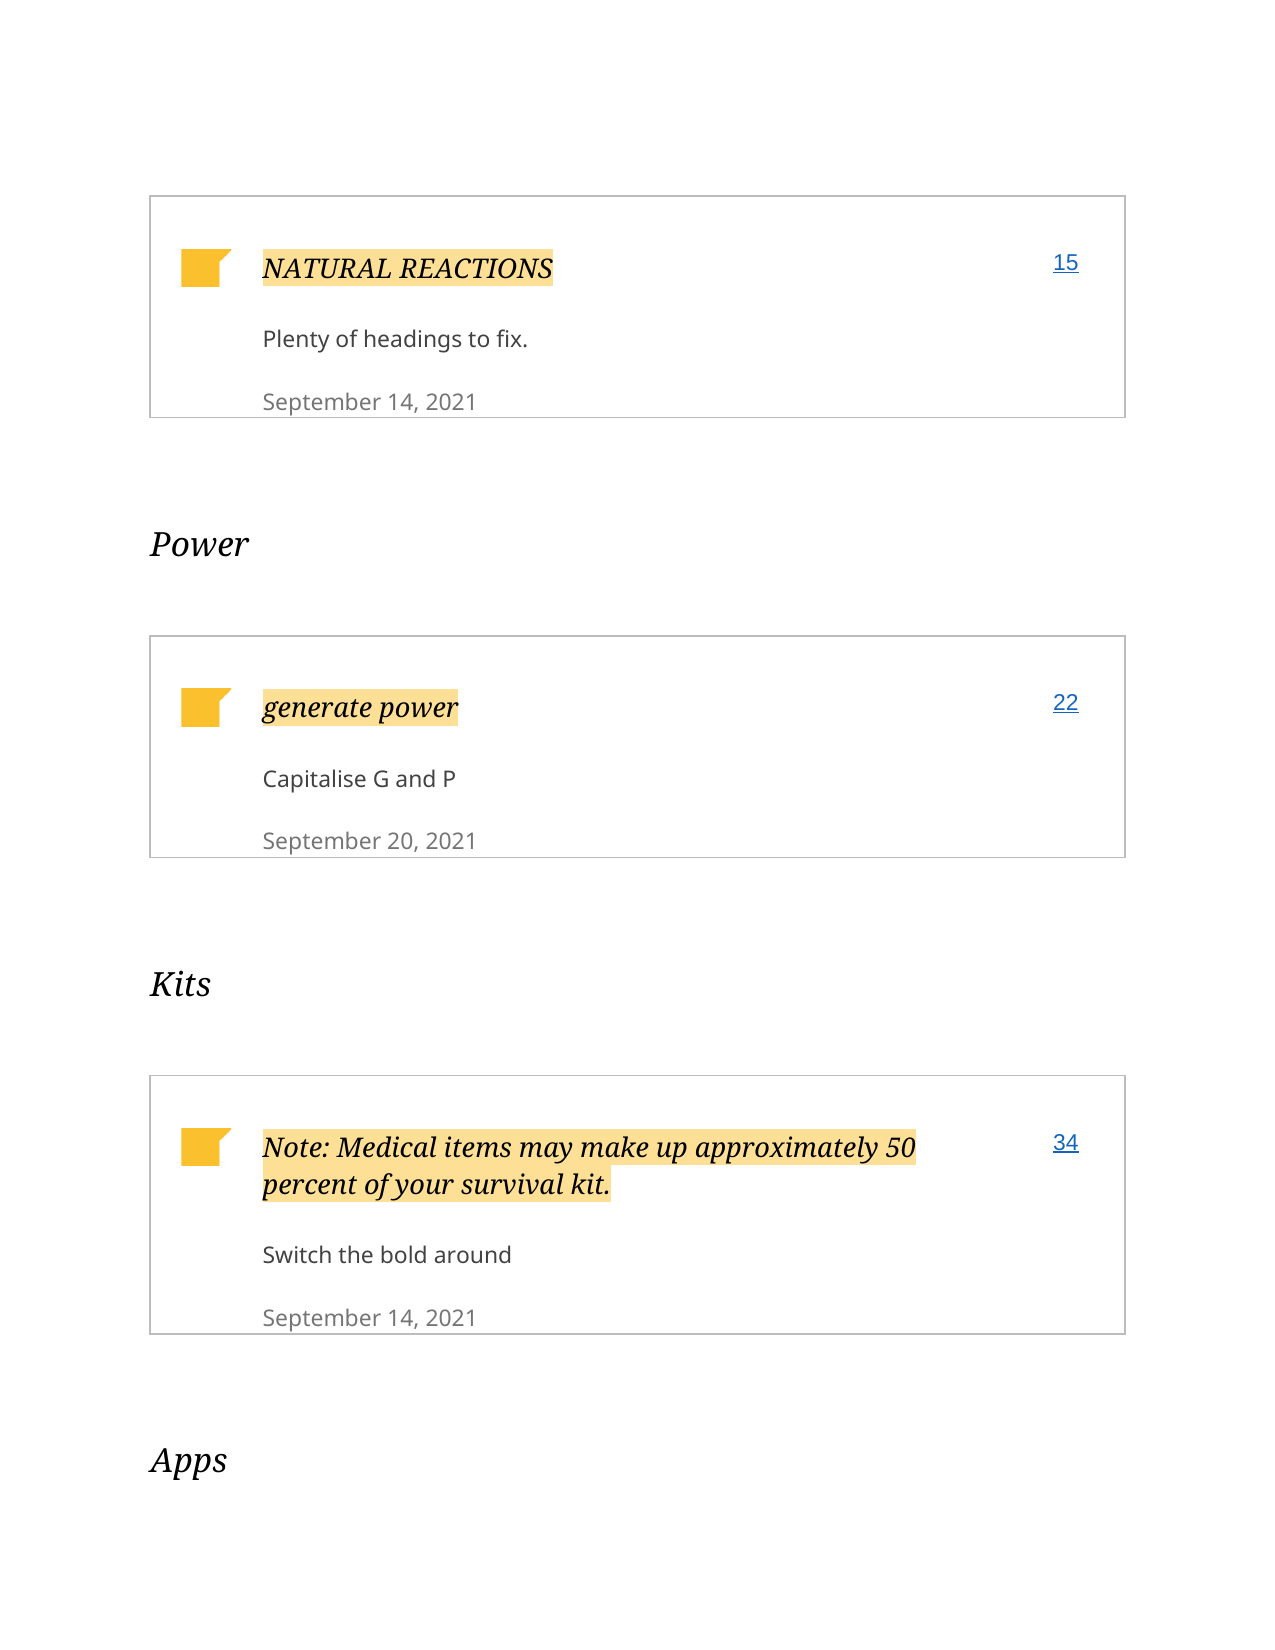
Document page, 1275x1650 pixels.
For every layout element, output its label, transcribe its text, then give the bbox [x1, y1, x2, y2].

table_header [151, 197, 1124, 417]
table_header Note: Medical items may make up approximately 50 percent of your survival kit. Switch the bold around September 14, 2021 [263, 1129, 1009, 1333]
subtitle Power [150, 521, 1125, 566]
picture [181, 249, 232, 287]
table_header 22 [1009, 689, 1122, 856]
picture [181, 1128, 232, 1166]
table_header [151, 1129, 262, 1333]
table_header [151, 689, 262, 856]
table_header 15 [1009, 249, 1122, 417]
table_header [151, 249, 262, 417]
subtitle Apps [150, 1437, 1125, 1482]
table_header NATURAL REACTIONS Plenty of headings to fix. September 14, 2021 [263, 249, 1009, 417]
picture [181, 688, 232, 727]
table_header 34 [1009, 1129, 1122, 1333]
table_header generate power Capitalise G and P September 20, 2021 [263, 689, 1009, 856]
table_header [151, 637, 1124, 856]
subtitle Kits [150, 961, 1125, 1006]
table_header [151, 1076, 1124, 1333]
